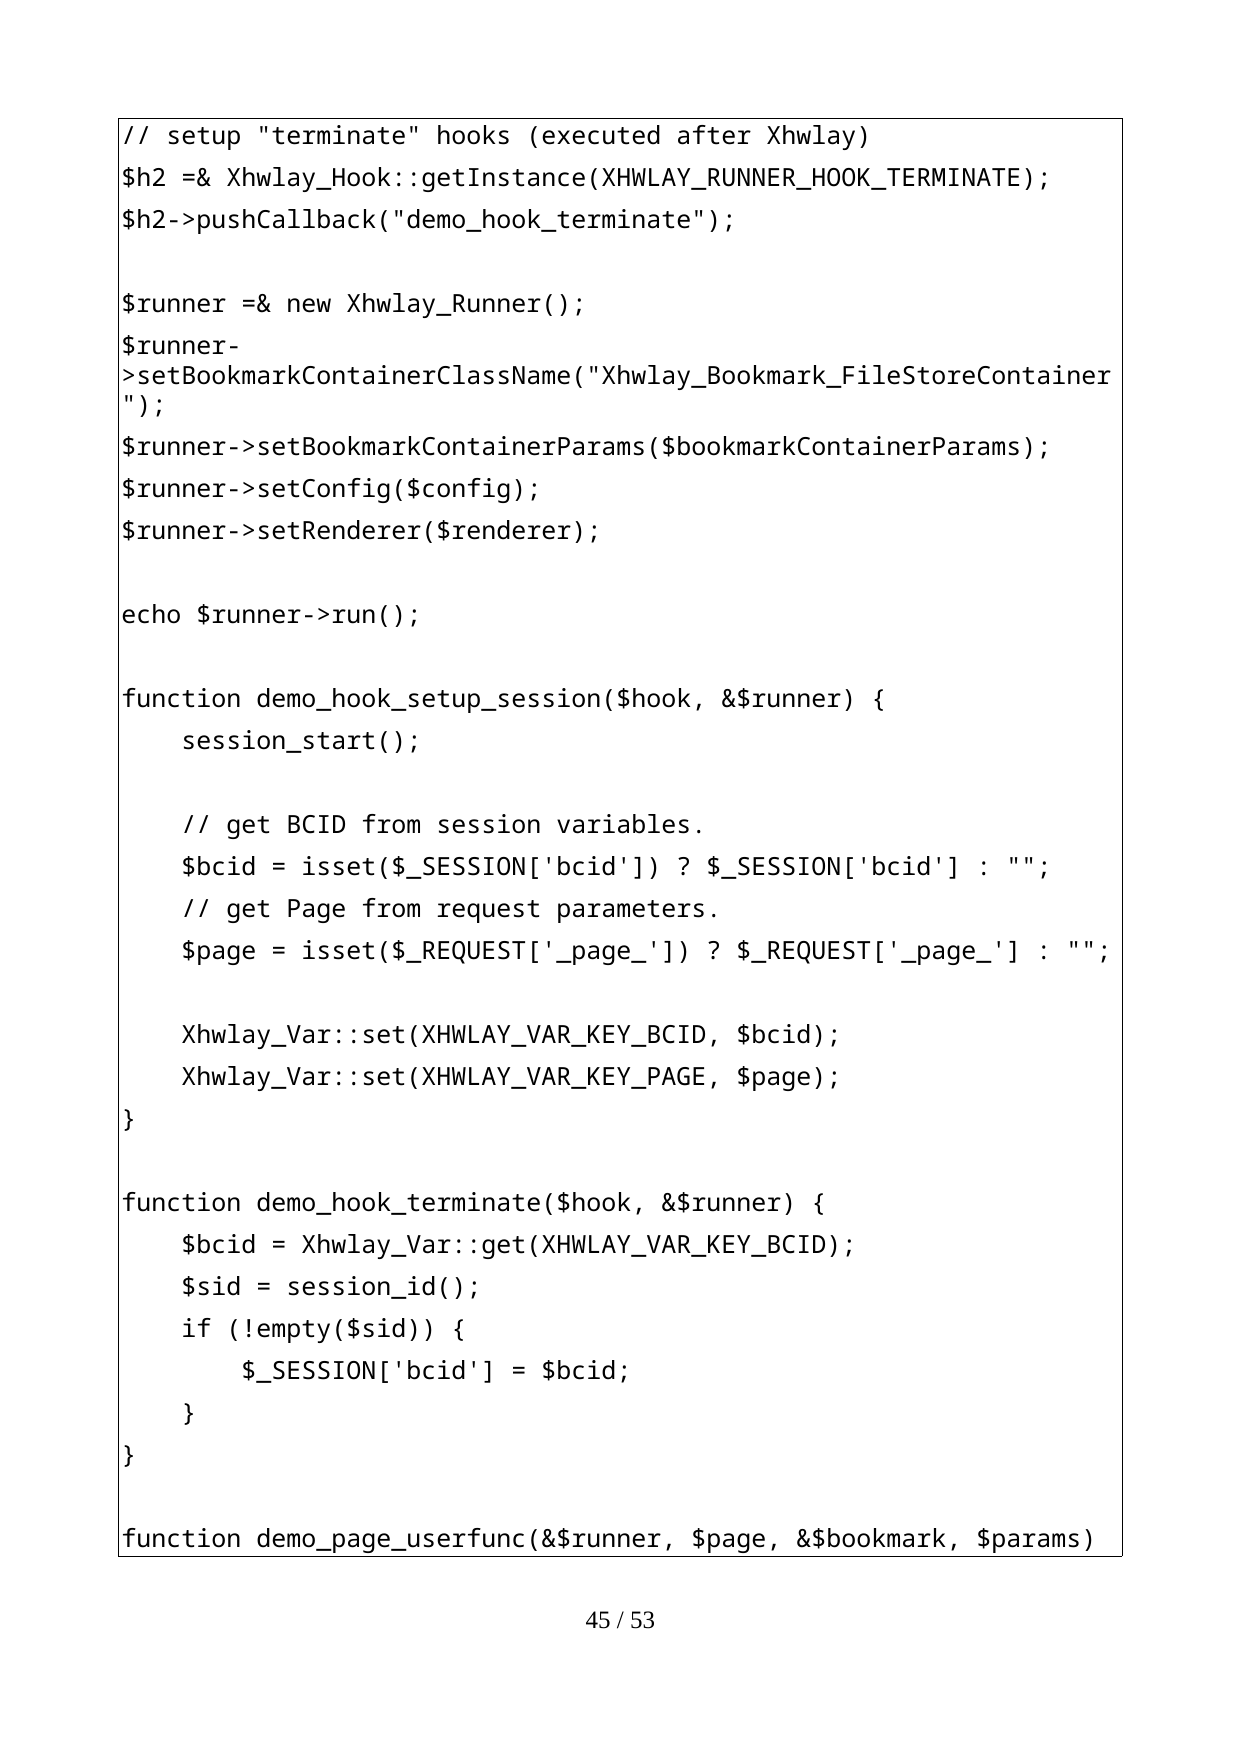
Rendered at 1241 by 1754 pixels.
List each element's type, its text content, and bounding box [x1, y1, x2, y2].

text function demo_hook_terminate($hook, &$runner) { [119, 1184, 1122, 1217]
text $runner->setBookmarkContainerParams($bookmarkContainerParams); [119, 429, 1122, 461]
text // setup "terminate" hooks (executed after Xhwlay) [119, 119, 1122, 151]
text function demo_hook_setup_session($hook, &$runner) { [119, 681, 1122, 713]
text $runner->setConfig($config); [119, 471, 1122, 503]
text $bcid = isset($_SESSION['bcid']) ? $_SESSION['bcid'] : ""; [119, 849, 1122, 881]
text // get Page from request parameters. [119, 891, 1122, 923]
text $runner->setBookmarkContainerClassName("Xhwlay_Bookmark_FileStoreContainer"); [119, 328, 1122, 419]
text $sid = session_id(); [119, 1268, 1122, 1301]
text if (!empty($sid)) { [119, 1311, 1122, 1343]
text // get BCID from session variables. [119, 807, 1122, 839]
text echo $runner->run(); [119, 597, 1122, 629]
text } [119, 1394, 1122, 1427]
text $runner =& new Xhwlay_Runner(); [119, 286, 1122, 318]
text $page = isset($_REQUEST['_page_']) ? $_REQUEST['_page_'] : ""; [119, 933, 1122, 965]
text Xhwlay_Var::set(XHWLAY_VAR_KEY_PAGE, $page); [119, 1059, 1122, 1091]
text } [119, 1436, 1122, 1469]
text } [119, 1101, 1122, 1133]
text session_start(); [119, 723, 1122, 755]
text $h2->pushCallback("demo_hook_terminate"); [119, 202, 1122, 234]
text Xhwlay_Var::set(XHWLAY_VAR_KEY_BCID, $bcid); [119, 1017, 1122, 1049]
text function demo_page_userfunc(&$runner, $page, &$bookmark, $params) [119, 1520, 1122, 1556]
text $_SESSION['bcid'] = $bcid; [119, 1352, 1122, 1385]
text $bcid = Xhwlay_Var::get(XHWLAY_VAR_KEY_BCID); [119, 1227, 1122, 1259]
text $h2 =& Xhwlay_Hook::getInstance(XHWLAY_RUNNER_HOOK_TERMINATE); [119, 160, 1122, 193]
text $runner->setRenderer($renderer); [119, 513, 1122, 545]
